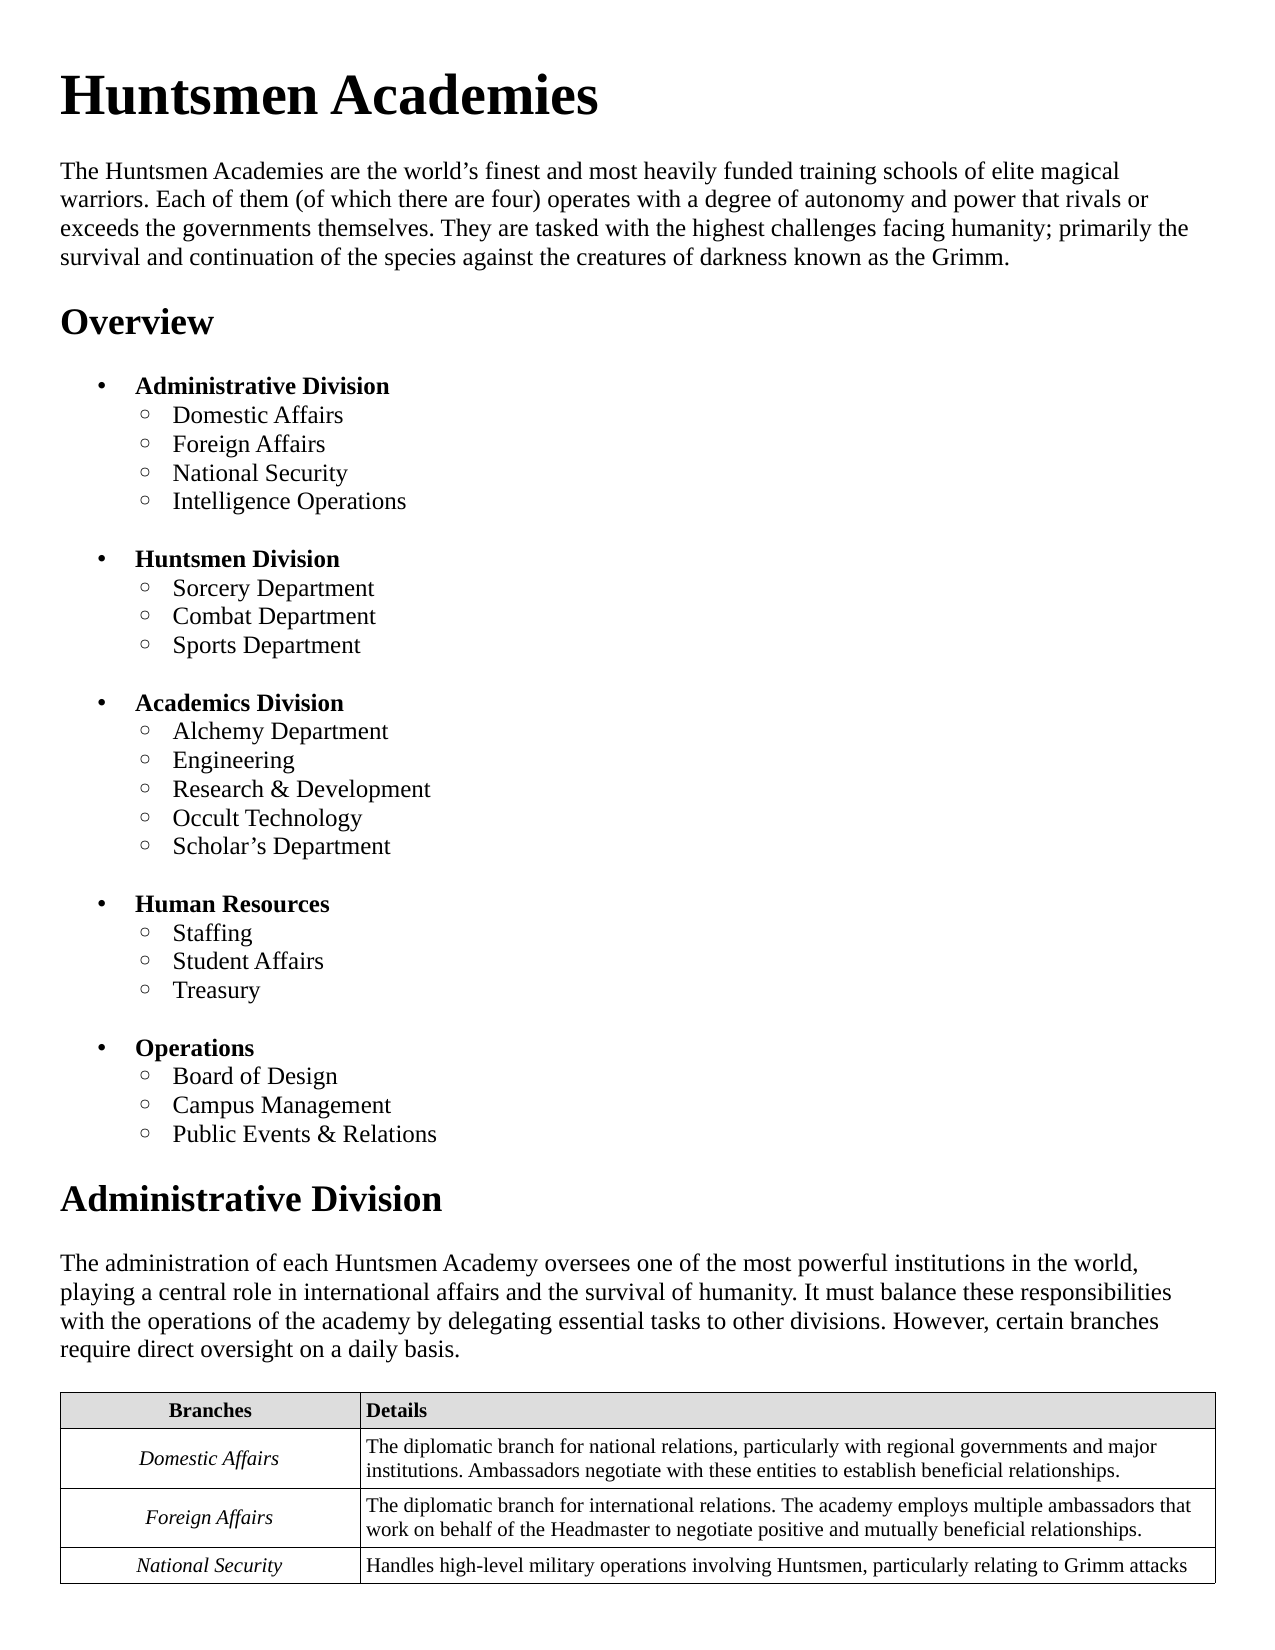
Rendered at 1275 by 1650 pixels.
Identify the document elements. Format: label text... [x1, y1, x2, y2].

text The administration of each Huntsmen Academy oversees one of the most powerful institutions in the world, playing a central role in international affairs and the survival of humanity. It must balance these responsibilities with the operations of the academy by delegating essential tasks to other divisions. However, certain branches require direct oversight on a daily basis. [60, 1248, 1215, 1363]
list Research & Development [135, 774, 1215, 803]
list Public Events & Relations [135, 1119, 1215, 1148]
table_header Branches [61, 1393, 360, 1428]
table_header Details [361, 1393, 1215, 1428]
list Administrative Division [97, 371, 1215, 400]
text The Huntsmen Academies are the world’s finest and most heavily funded training schools of elite magical warriors. Each of them (of which there are four) operates with a degree of autonomy and power that rivals or exceeds the governments themselves. They are tasked with the highest challenges facing humanity; primarily the survival and continuation of the species against the creatures of darkness known as the Grimm. [60, 156, 1215, 271]
list National Security [135, 458, 1215, 486]
list Operations [97, 1033, 1215, 1061]
list Foreign Affairs [135, 429, 1215, 458]
table_cell The diplomatic branch for international relations. The academy employs multiple ambassadors that work on behalf of the Headmaster to negotiate positive and mutually beneficial relationships. [361, 1489, 1215, 1547]
list Engineering [135, 745, 1215, 774]
list Intelligence Operations [135, 486, 1215, 515]
list Campus Management [135, 1090, 1215, 1119]
list Academics Division [97, 688, 1215, 716]
list Human Resources [97, 889, 1215, 918]
list Staffing [135, 918, 1215, 946]
list Sorcery Department [135, 573, 1215, 601]
list Huntsmen Division [97, 544, 1215, 573]
list Sports Department [135, 630, 1215, 659]
list Combat Department [135, 601, 1215, 630]
list Alchemy Department [135, 716, 1215, 745]
table_cell The diplomatic branch for national relations, particularly with regional governments and major institutions. Ambassadors negotiate with these entities to establish beneficial relationships. [361, 1429, 1215, 1487]
list Scholar’s Department [135, 831, 1215, 860]
list Treasury [135, 975, 1215, 1004]
subtitle Administrative Division [60, 1176, 1215, 1219]
list Board of Design [135, 1061, 1215, 1090]
list Domestic Affairs [135, 400, 1215, 429]
table_cell Foreign Affairs [61, 1489, 360, 1547]
table_cell Domestic Affairs [61, 1429, 360, 1487]
table_cell National Security [61, 1548, 360, 1583]
table_cell Handles high-level military operations involving Huntsmen, particularly relating to Grimm attacks [361, 1548, 1215, 1583]
subtitle Huntsmen Academies [60, 60, 1215, 127]
list Occult Technology [135, 803, 1215, 831]
list Student Affairs [135, 946, 1215, 975]
subtitle Overview [60, 299, 1215, 343]
